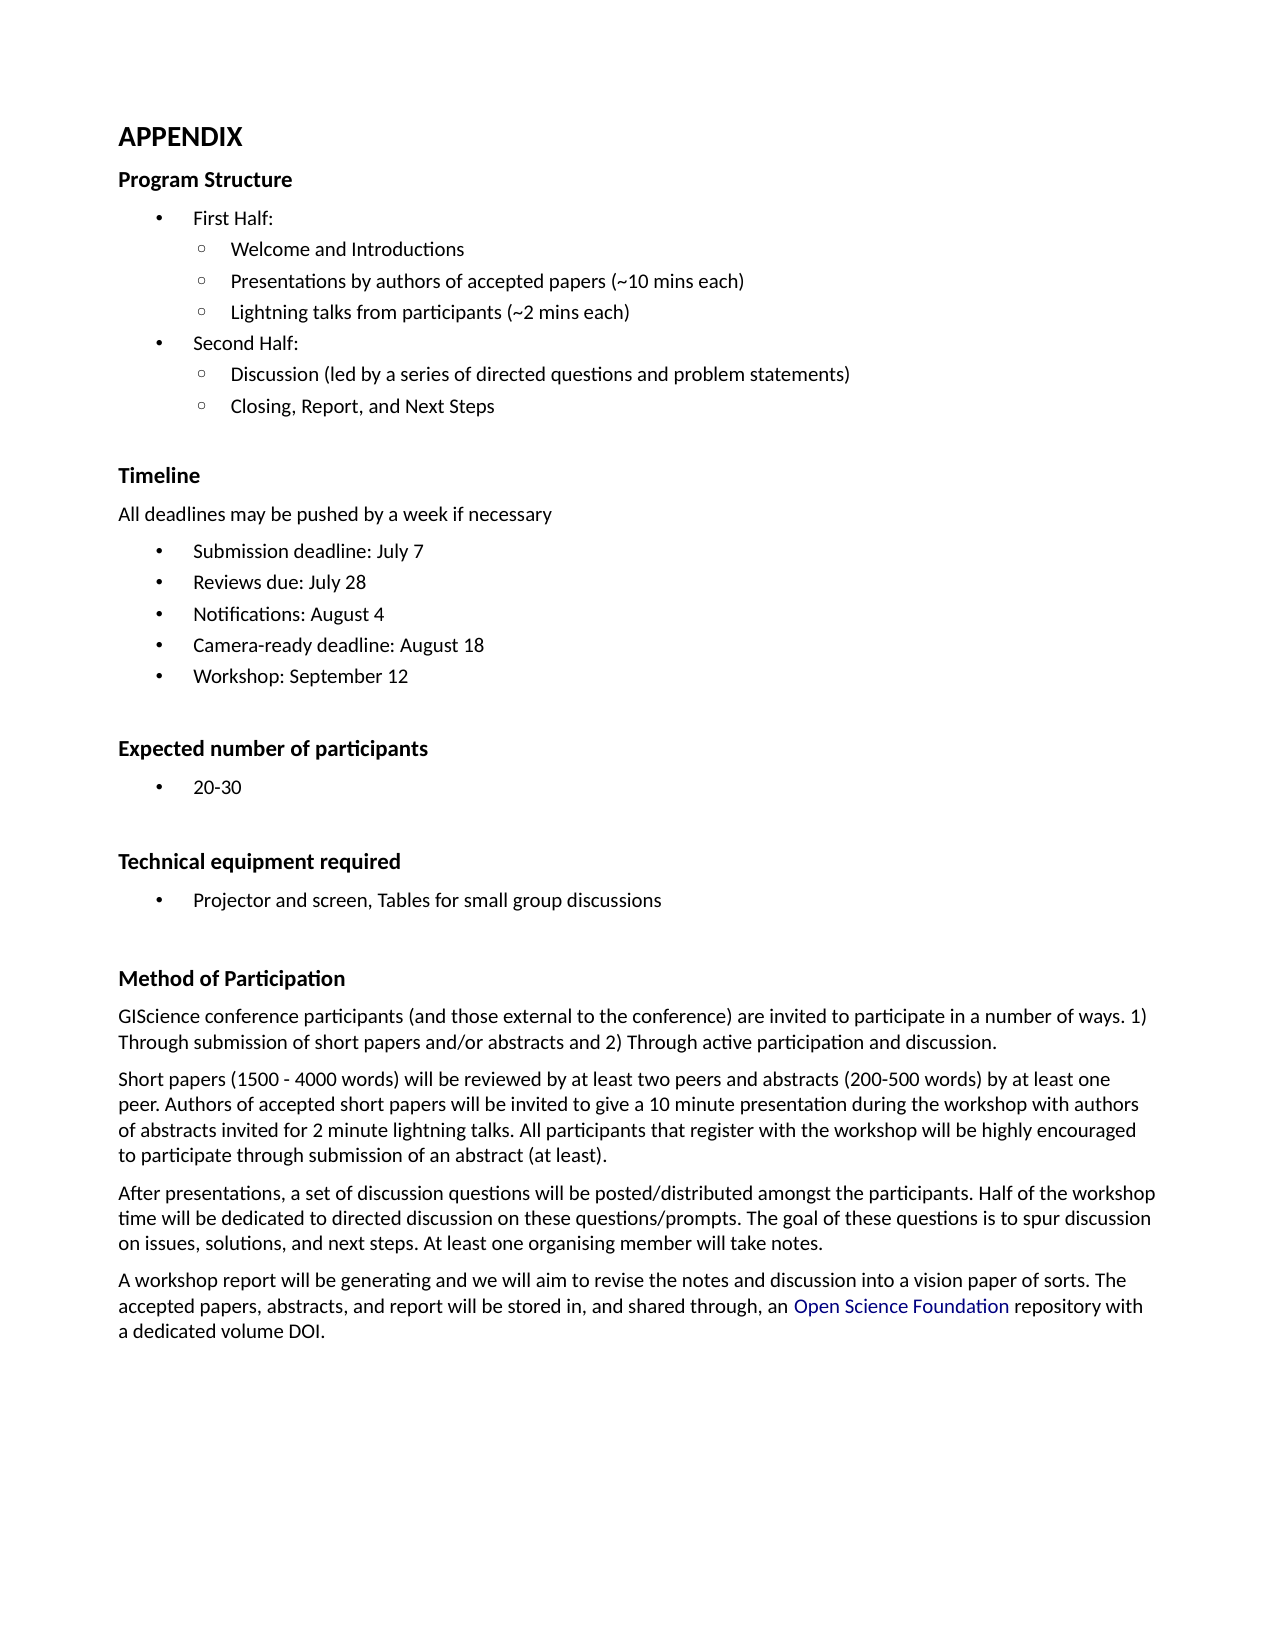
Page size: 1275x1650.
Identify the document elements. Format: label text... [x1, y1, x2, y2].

text GIScience conference participants (and those external to the conference) are invited to participate in a number of ways. 1) Through submission of short papers and/or abstracts and 2) Through active participation and discussion. [118, 1004, 1157, 1054]
text All deadlines may be pushed by a week if necessary [118, 501, 1157, 526]
subtitle Timeline [118, 461, 1157, 489]
list Second Half: [156, 330, 1157, 356]
text After presentations, a set of discussion questions will be posted/distributed amongst the participants. Half of the workshop time will be dedicated to directed discussion on these questions/prompts. The goal of these questions is to spur discussion on issues, solutions, and next steps. At least one organising member will take notes. [118, 1180, 1157, 1256]
list Welcome and Introductions [193, 237, 1157, 262]
list Submission deadline: July 7 [156, 538, 1157, 564]
text APPENDIX [118, 118, 1157, 154]
list Camera-ready deadline: August 18 [156, 632, 1157, 657]
list 20-30 [156, 774, 1157, 799]
subtitle Program Structure [118, 166, 1157, 193]
subtitle Method of Participation [118, 964, 1157, 992]
list Lightning talks from participants (~2 mins each) [193, 299, 1157, 324]
list Projector and screen, Tables for small group discussions [156, 887, 1157, 912]
list Discussion (led by a series of directed questions and problem statements) [193, 362, 1157, 387]
list Reviews due: July 28 [156, 569, 1157, 595]
subtitle Technical equipment required [118, 847, 1157, 875]
list Notifications: August 4 [156, 601, 1157, 626]
list Closing, Report, and Next Steps [193, 393, 1157, 418]
list First Half: [156, 205, 1157, 231]
list Presentations by authors of accepted papers (~10 mins each) [193, 268, 1157, 293]
text Short papers (1500 - 4000 words) will be reviewed by at least two peers and abstracts (200-500 words) by at least one peer. Authors of accepted short papers will be invited to give a 10 minute presentation during the workshop with authors of abstracts invited for 2 minute lightning talks. All participants that register with the workshop will be highly encouraged to participate through submission of an abstract (at least). [118, 1066, 1157, 1168]
list Workshop: September 12 [156, 663, 1157, 689]
subtitle Expected number of participants [118, 734, 1157, 762]
text A workshop report will be generating and we will aim to revise the notes and discussion into a vision paper of sorts. The accepted papers, abstracts, and report will be stored in, and shared through, an Open Science Foundation repository with a dedicated volume DOI. [118, 1268, 1157, 1344]
